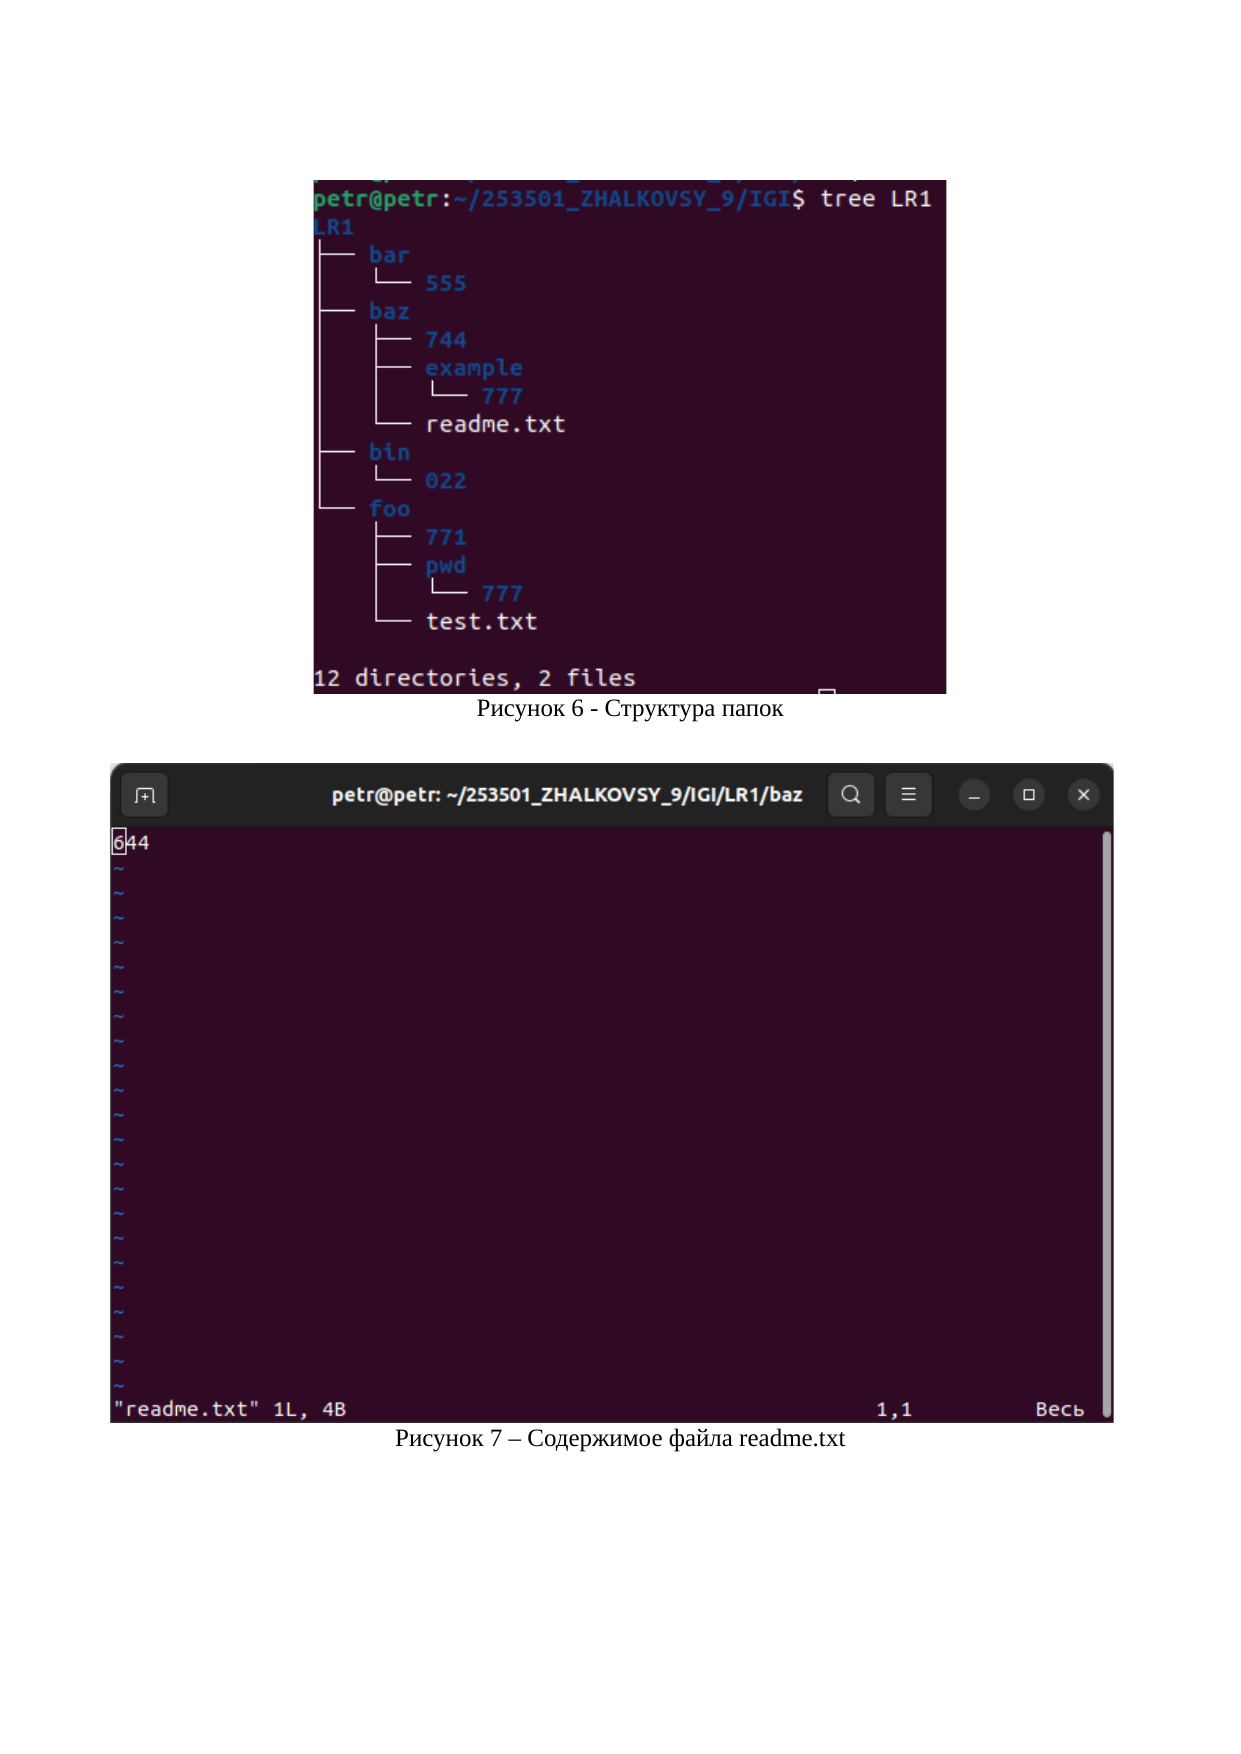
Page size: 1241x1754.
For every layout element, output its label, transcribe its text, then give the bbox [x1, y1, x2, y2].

text Рисунок 6 - Структура папок [314, 694, 947, 722]
picture [109, 763, 1114, 1423]
text Рисунок 7 – Содержимое файла readme.txt [118, 158, 1122, 1485]
picture [313, 180, 947, 694]
